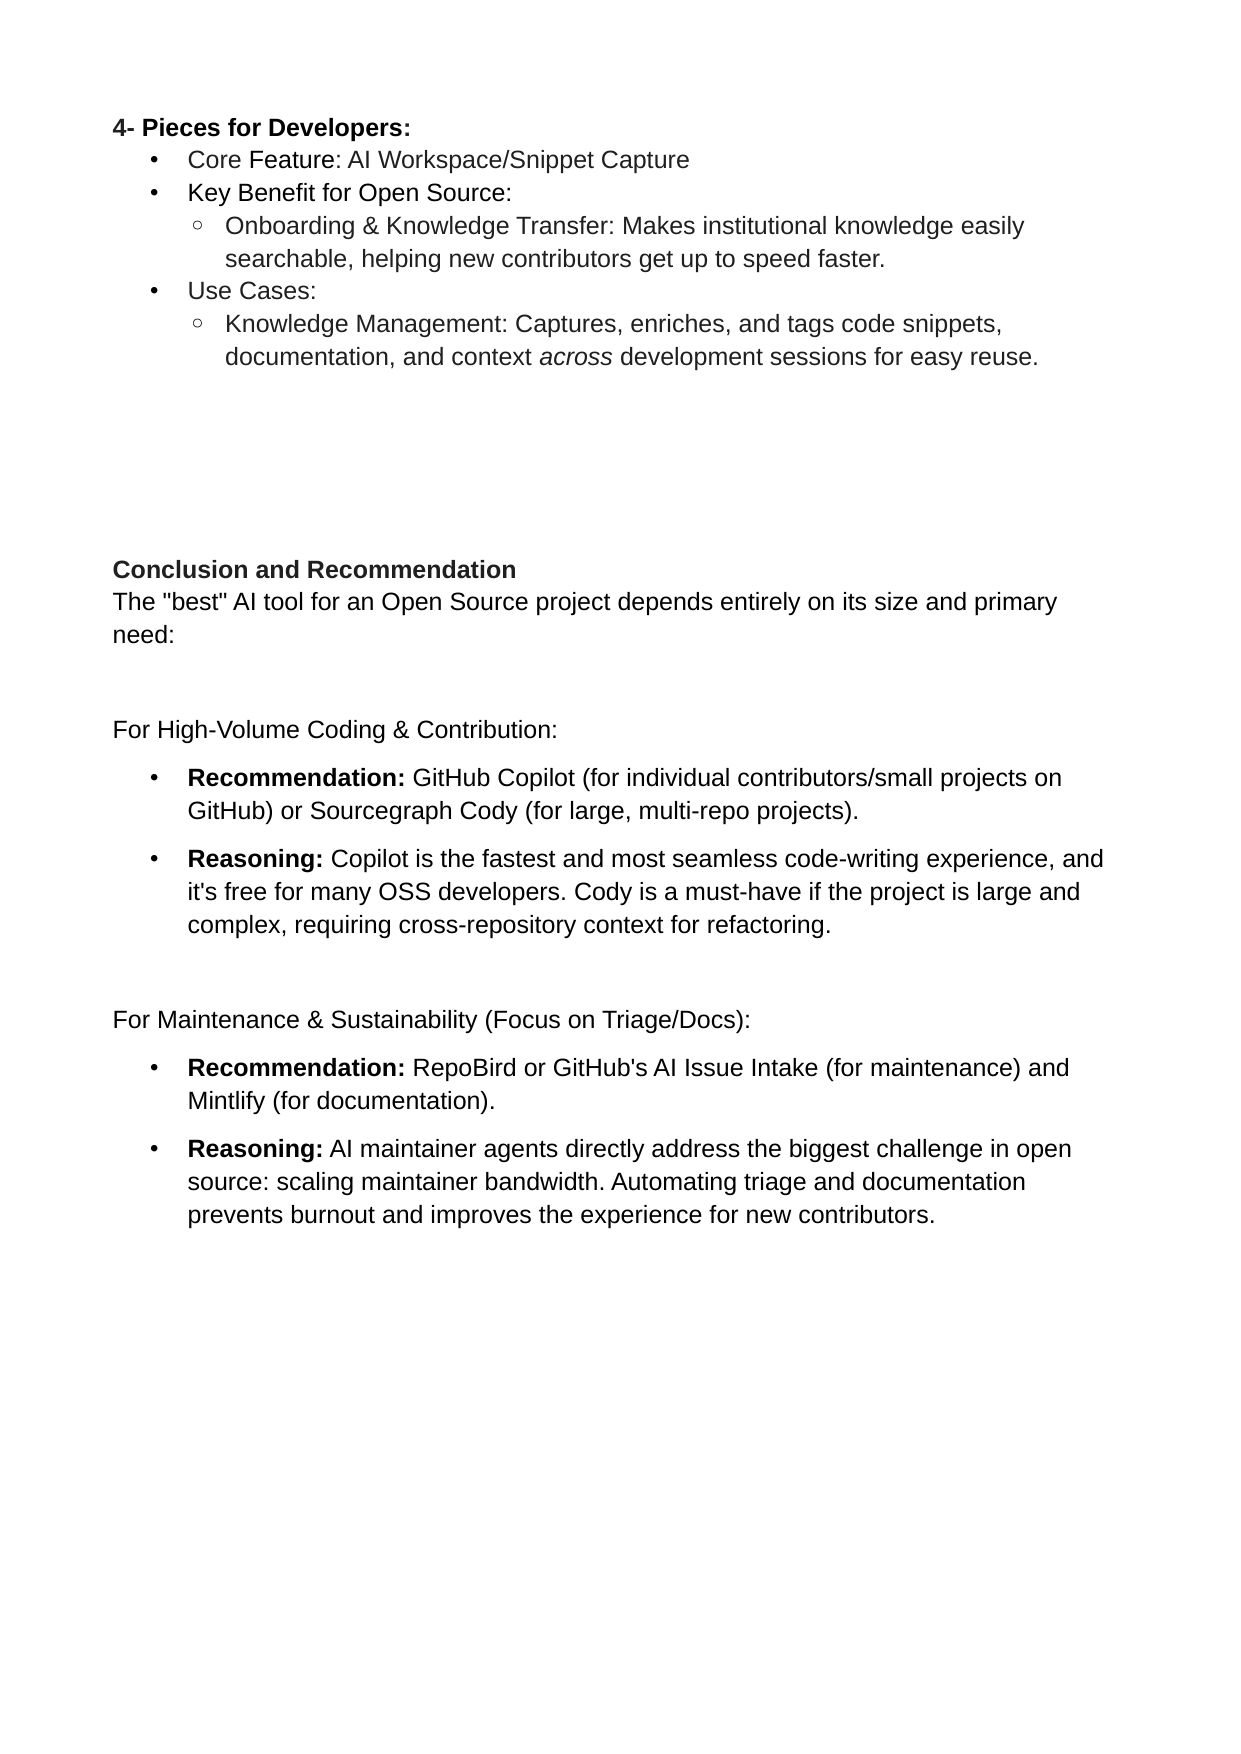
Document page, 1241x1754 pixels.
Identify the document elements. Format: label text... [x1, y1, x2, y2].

subtitle Conclusion and Recommendation [112, 554, 1128, 583]
list Recommendation: RepoBird or GitHub's AI Issue Intake (for maintenance) and Mintlify (for documentation). [150, 1053, 1128, 1115]
list Reasoning: AI maintainer agents directly address the biggest challenge in open source: scaling maintainer bandwidth. Automating triage and documentation prevents burnout and improves the experience for new contributors. [150, 1133, 1128, 1228]
text For High-Volume Coding & Contribution: [112, 716, 1128, 744]
list Recommendation: GitHub Copilot (for individual contributors/small projects on GitHub) or Sourcegraph Cody (for large, multi-repo projects). [150, 763, 1128, 825]
list Key Benefit for Open Source: [150, 178, 1128, 207]
list Core Feature: AI Workspace/Snippet Capture [150, 145, 1128, 174]
text 4- Pieces for Developers: [112, 112, 1128, 141]
text For Maintenance & Sustainability (Focus on Triage/Docs): [112, 1005, 1128, 1034]
list Use Cases: [150, 276, 1128, 305]
list Onboarding & Knowledge Transfer: Makes institutional knowledge easily searchable, helping new contributors get up to speed faster. [187, 211, 1128, 272]
text The "best" AI tool for an Open Source project depends entirely on its size and primary need: [112, 587, 1128, 649]
list Knowledge Management: Captures, enriches, and tags code snippets, documentation, and context across development sessions for easy reuse. [187, 309, 1128, 371]
list Reasoning: Copilot is the fastest and most seamless code-writing experience, and it's free for many OSS developers. Cody is a must-have if the project is large and complex, requiring cross-repository context for refactoring. [150, 844, 1128, 939]
